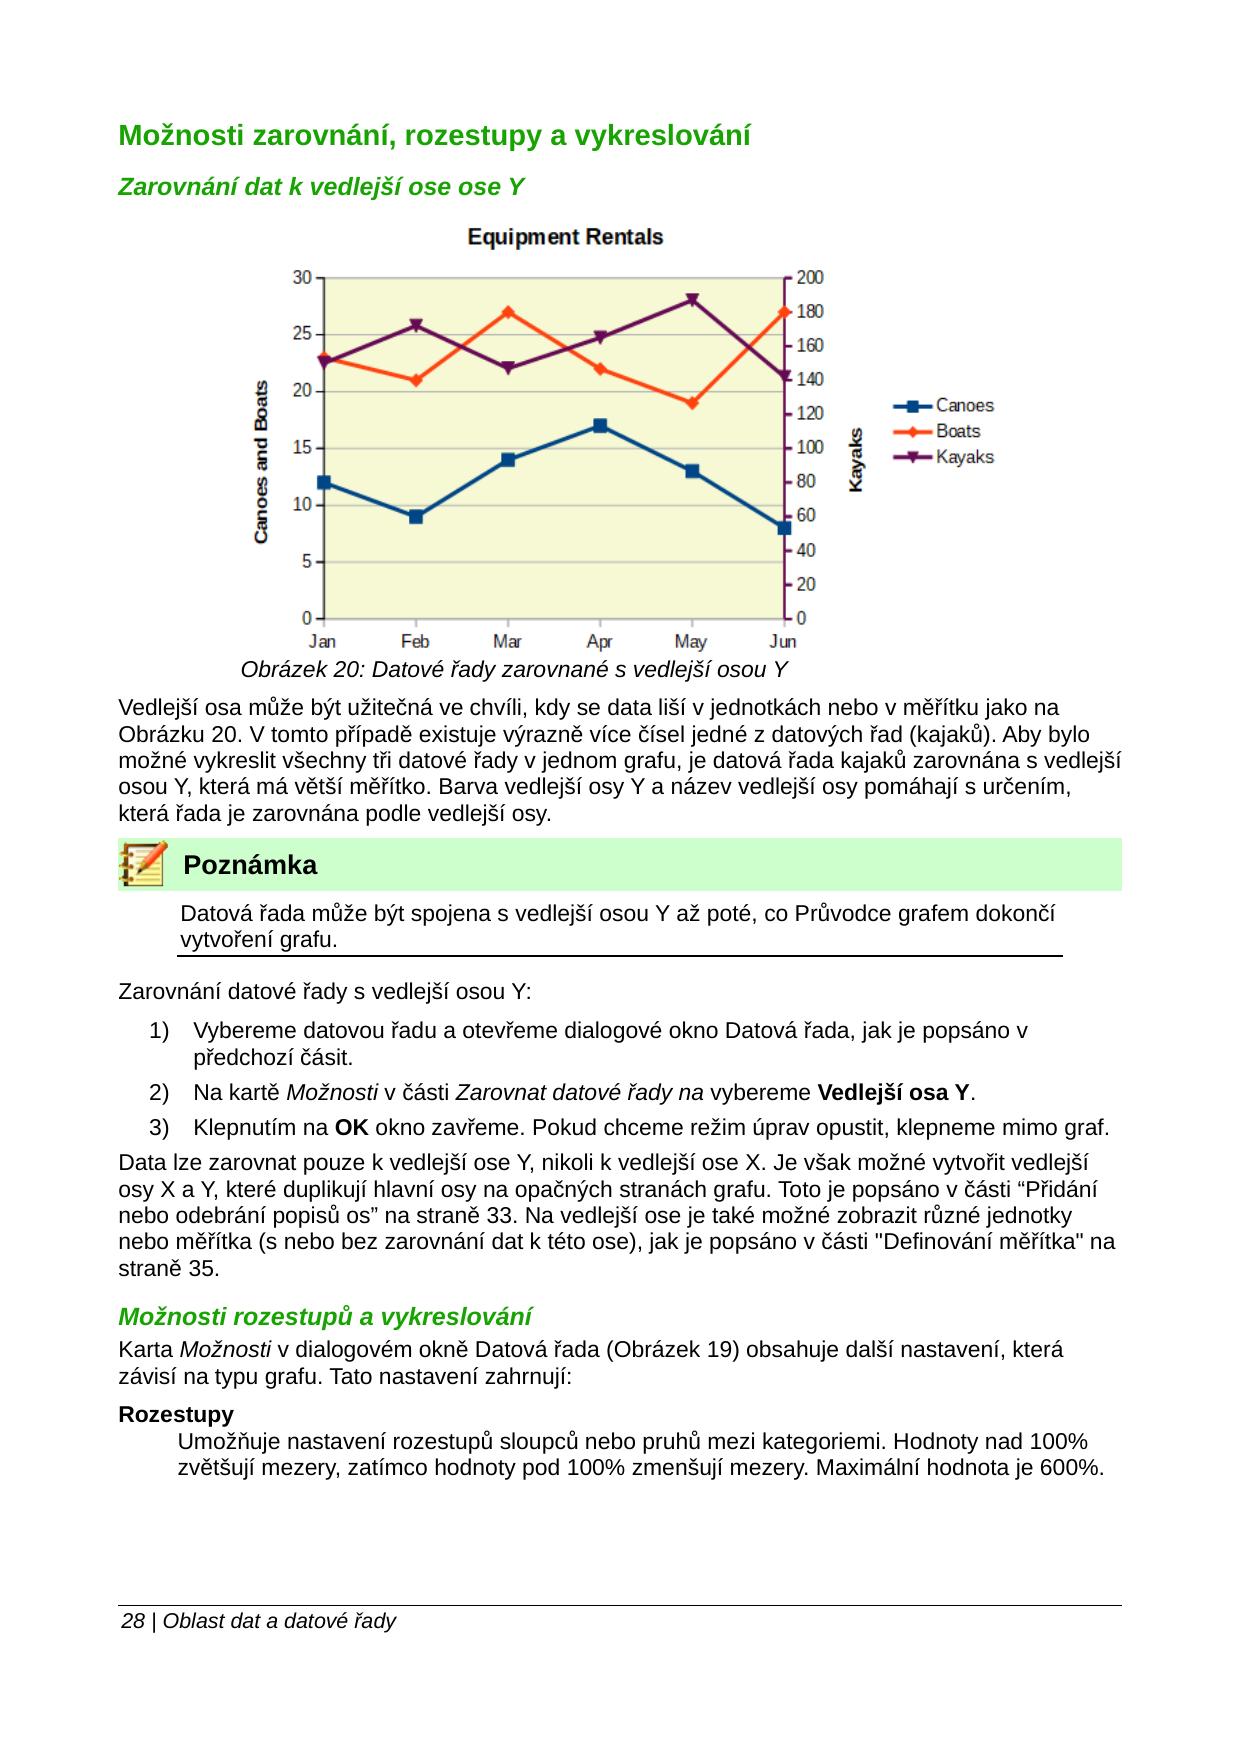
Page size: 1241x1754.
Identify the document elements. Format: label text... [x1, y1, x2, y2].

subtitle Zarovnání dat k vedlejší ose ose Y [118, 172, 1122, 201]
picture [119, 839, 170, 890]
list Vybereme datovou řadu a otevřeme dialogové okno Datová řada, jak je popsáno v předchozí čásit. [169, 1017, 1122, 1070]
text Zarovnání datové řady s vedlejší osou Y: [118, 978, 1122, 1005]
list Na kartě Možnosti v části Zarovnat datové řady na vybereme Vedlejší osa Y. [169, 1079, 1122, 1105]
subtitle Možnosti rozestupů a vykreslování [118, 1302, 1122, 1330]
text Umožňuje nastavení rozestupů sloupců nebo pruhů mezi kategoriemi. Hodnoty nad 100% zvětšují mezery, zatímco hodnoty pod 100% zmenšují mezery. Maximální hodnota je 600%. [177, 1428, 1122, 1481]
text Vedlejší osa může být užitečná ve chvíli, kdy se data liší v jednotkách nebo v měřítku jako na Obrázku 20. V tomto případě existuje výrazně více čísel jedné z datových řad (kajaků). Aby bylo možné vykreslit všechny tři datové řady v jednom grafu, je datová řada kajaků zarovnána s vedlejší osou Y, která má větší měřítko. Barva vedlejší osy Y a název vedlejší osy pomáhají s určením, která řada je zarovnána podle vedlejší osy. [118, 694, 1122, 826]
picture [240, 213, 1000, 656]
text Data lze zarovnat pouze k vedlejší ose Y, nikoli k vedlejší ose X. Je však možné vytvořit vedlejší osy X a Y, které duplikují hlavní osy na opačných stranách grafu. Toto je popsáno v části “Přidání nebo odebrání popisů os” na straně 31. Na vedlejší ose je také možné zobrazit různé jednotky nebo měřítka (s nebo bez zarovnání dat k této ose), jak je popsáno v části "Definování měřítka" na straně 33. [118, 1149, 1122, 1281]
text Rozestupy [118, 1401, 1122, 1428]
text Karta Možnosti v dialogovém okně Datová řada (Obrázek 19) obsahuje další nastavení, která závisí na typu grafu. Tato nastavení zahrnují: [118, 1336, 1122, 1389]
text Datová řada může být spojena s vedlejší osou Y až poté, co Průvodce grafem dokončí vytvoření grafu. [177, 896, 1063, 955]
text Obrázek 20: Datové řady zarovnané s vedlejší osou Y [240, 656, 1000, 682]
list Klepnutím na OK okno zavřeme. Pokud chceme režim úprav opustit, klepneme mimo graf. [169, 1114, 1122, 1140]
subtitle Poznámka [118, 838, 1122, 891]
subtitle Možnosti zarovnání, rozestupy a vykreslování [118, 118, 1122, 152]
